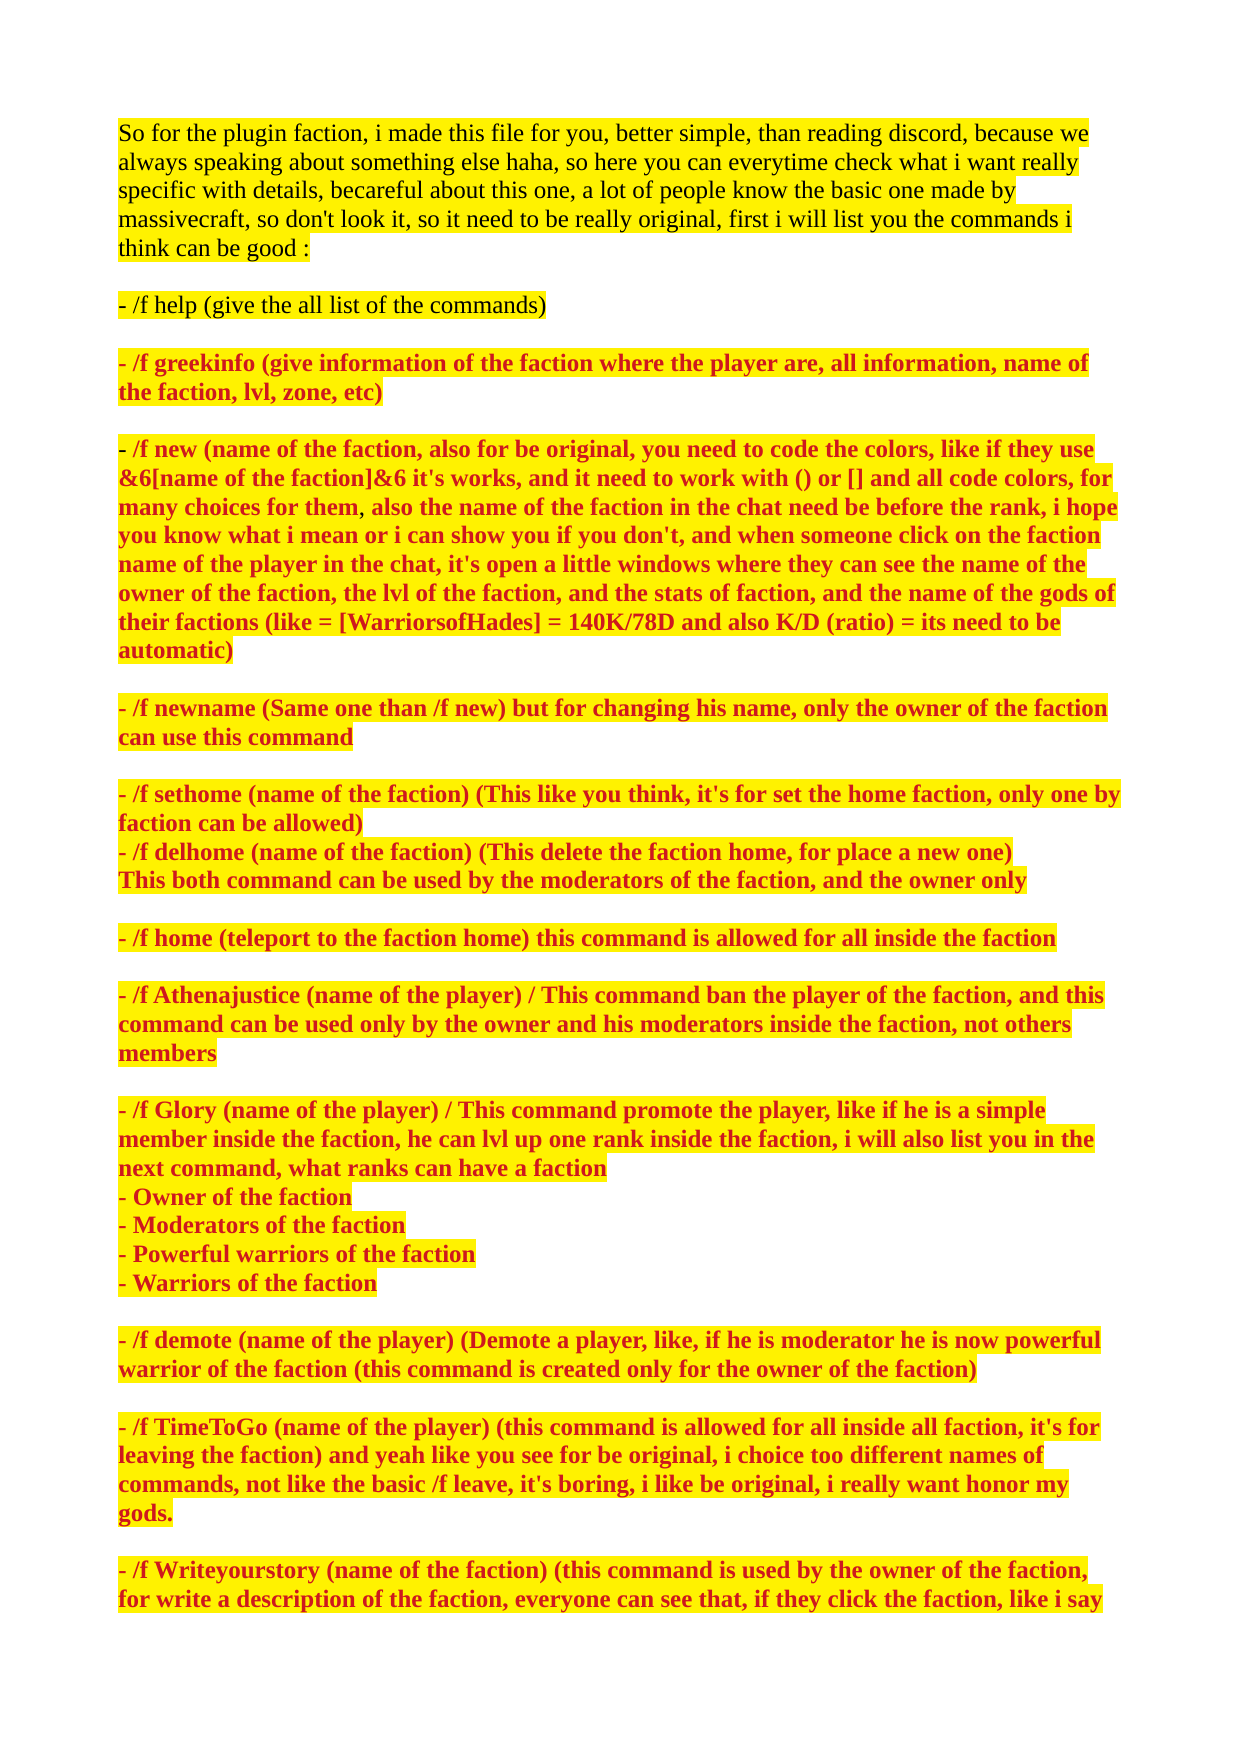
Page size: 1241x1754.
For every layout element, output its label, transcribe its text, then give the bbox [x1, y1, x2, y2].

text So for the plugin faction, i made this file for you, better simple, than reading discord, because we always speaking about something else haha, so here you can everytime check what i want really specific with details, becareful about this one, a lot of people know the basic one made by massivecraft, so don't look it, so it need to be really original, first i will list you the commands i think can be good : - /f help (give the all list of the commands) - /f greekinfo (give information of the faction where the player are, all information, name of the faction, lvl, zone, etc) - /f new (name of the faction, also for be original, you need to code the colors, like if they use &6[name of the faction]&6 it's works, and it need to work with () or [] and all code colors, for many choices for them, also the name of the faction in the chat need be before the rank, i hope you know what i mean or i can show you if you don't, and when someone click on the faction name of the player in the chat, it's open a little windows where they can see the name of the owner of the faction, the lvl of the faction, and the stats of faction, and the name of the gods of their factions (like = [WarriorsofHades] = 140K/78D and also K/D (ratio) = its need to be automatic) - /f newname (Same one than /f new) but for changing his name, only the owner of the faction can use this command - /f sethome (name of the faction) (This like you think, it's for set the home faction, only one by faction can be allowed) - /f delhome (name of the faction) (This delete the faction home, for place a new one) This both command can be used by the moderators of the faction, and the owner only - /f home (teleport to the faction home) this command is allowed for all inside the faction - /f Athenajustice (name of the player) / This command ban the player of the faction, and this command can be used only by the owner and his moderators inside the faction, not others members - /f Glory (name of the player) / This command promote the player, like if he is a simple member inside the faction, he can lvl up one rank inside the faction, i will also list you in the next command, what ranks can have a faction - Owner of the faction - Moderators of the faction - Powerful warriors of the faction - Warriors of the faction - /f demote (name of the player) (Demote a player, like, if he is moderator he is now powerful warrior of the faction (this command is created only for the owner of the faction) - /f TimeToGo (name of the player) (this command is allowed for all inside all faction, it's for leaving the faction) and yeah like you see for be original, i choice too different names of commands, not like the basic /f leave, it's boring, i like be original, i really want honor my gods. - /f Writeyourstory (name of the faction) (this command is used by the owner of the faction, for write a description of the faction, everyone can see that, if they click the faction, like i say [118, 118, 1122, 1613]
